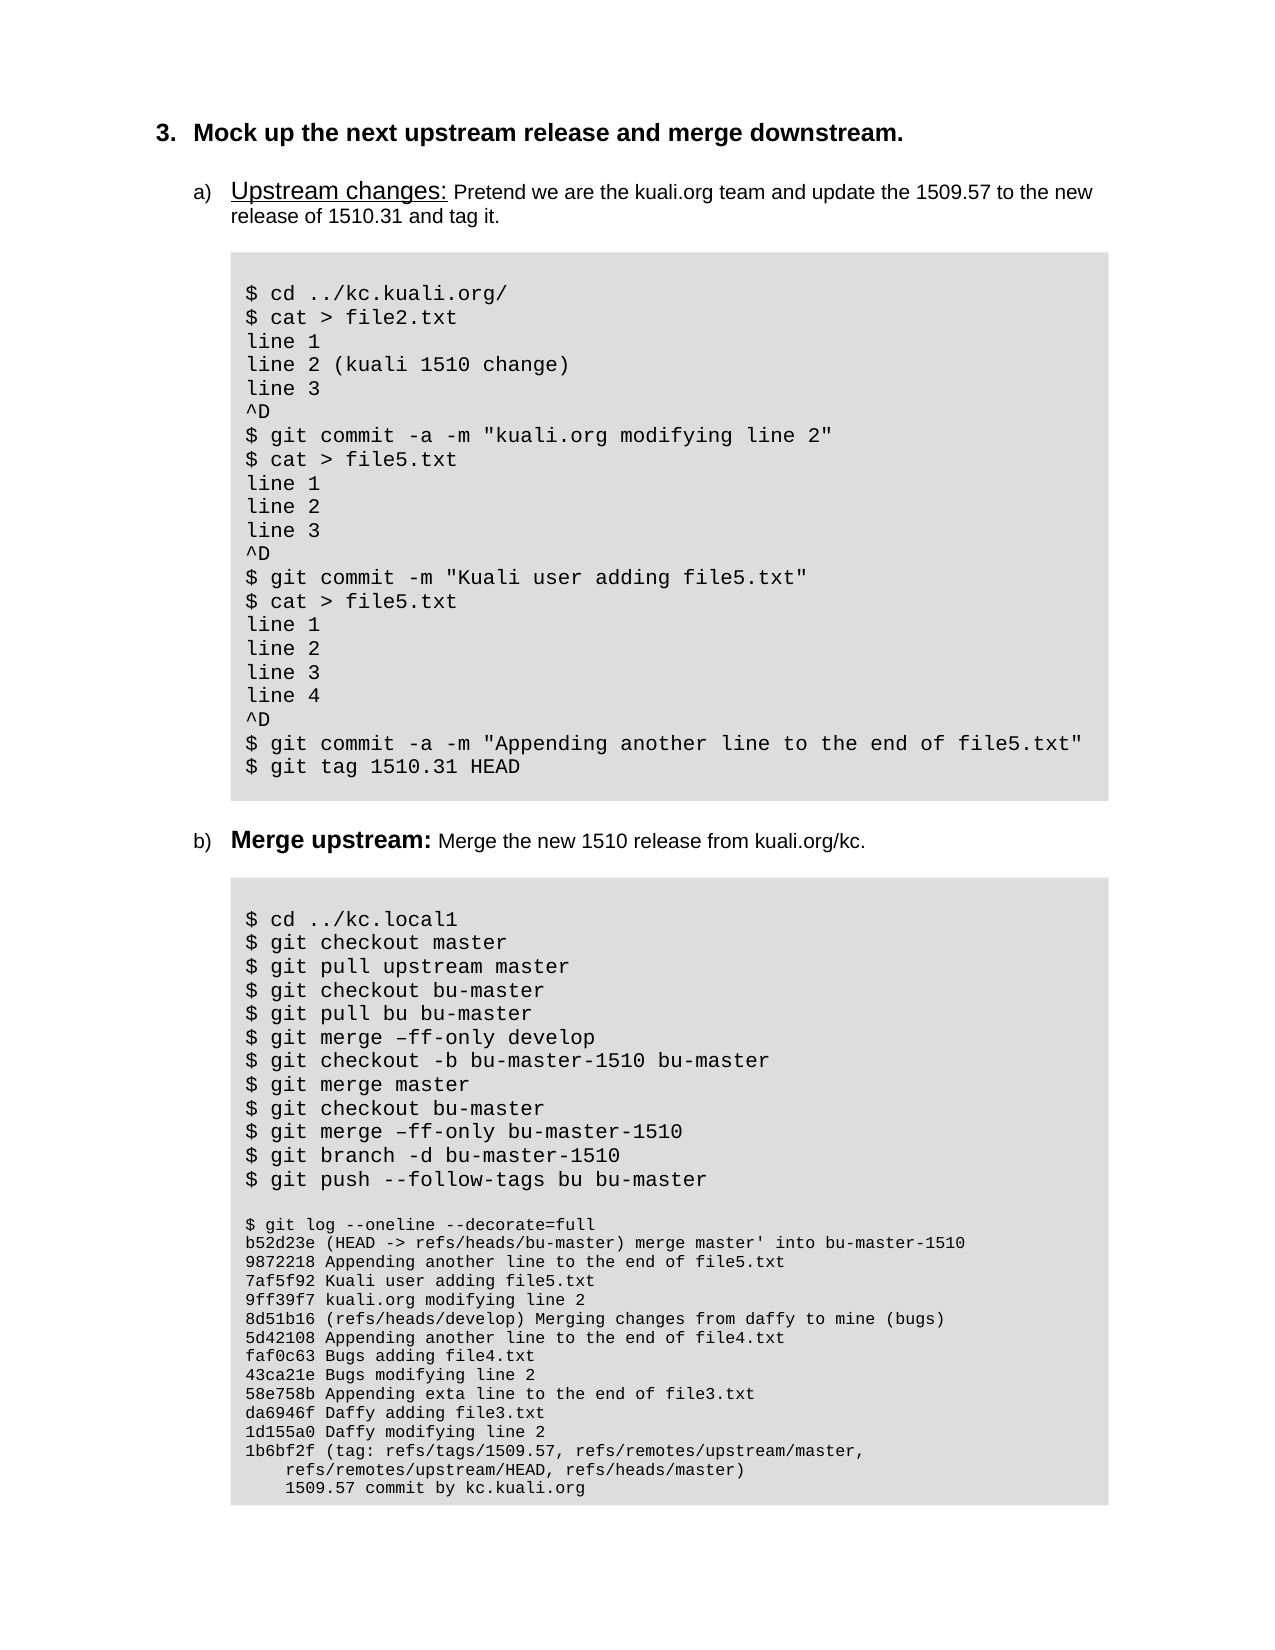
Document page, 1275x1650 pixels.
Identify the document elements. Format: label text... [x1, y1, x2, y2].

list Upstream changes: Pretend we are the kuali.org team and update the 1509.57 to the new release of 1510.31 and tag it. [193, 176, 1157, 825]
list Mock up the next upstream release and merge downstream. [156, 118, 1157, 176]
list Merge upstream: Merge the new 1510 release from kuali.org/kc. [193, 825, 1157, 1506]
